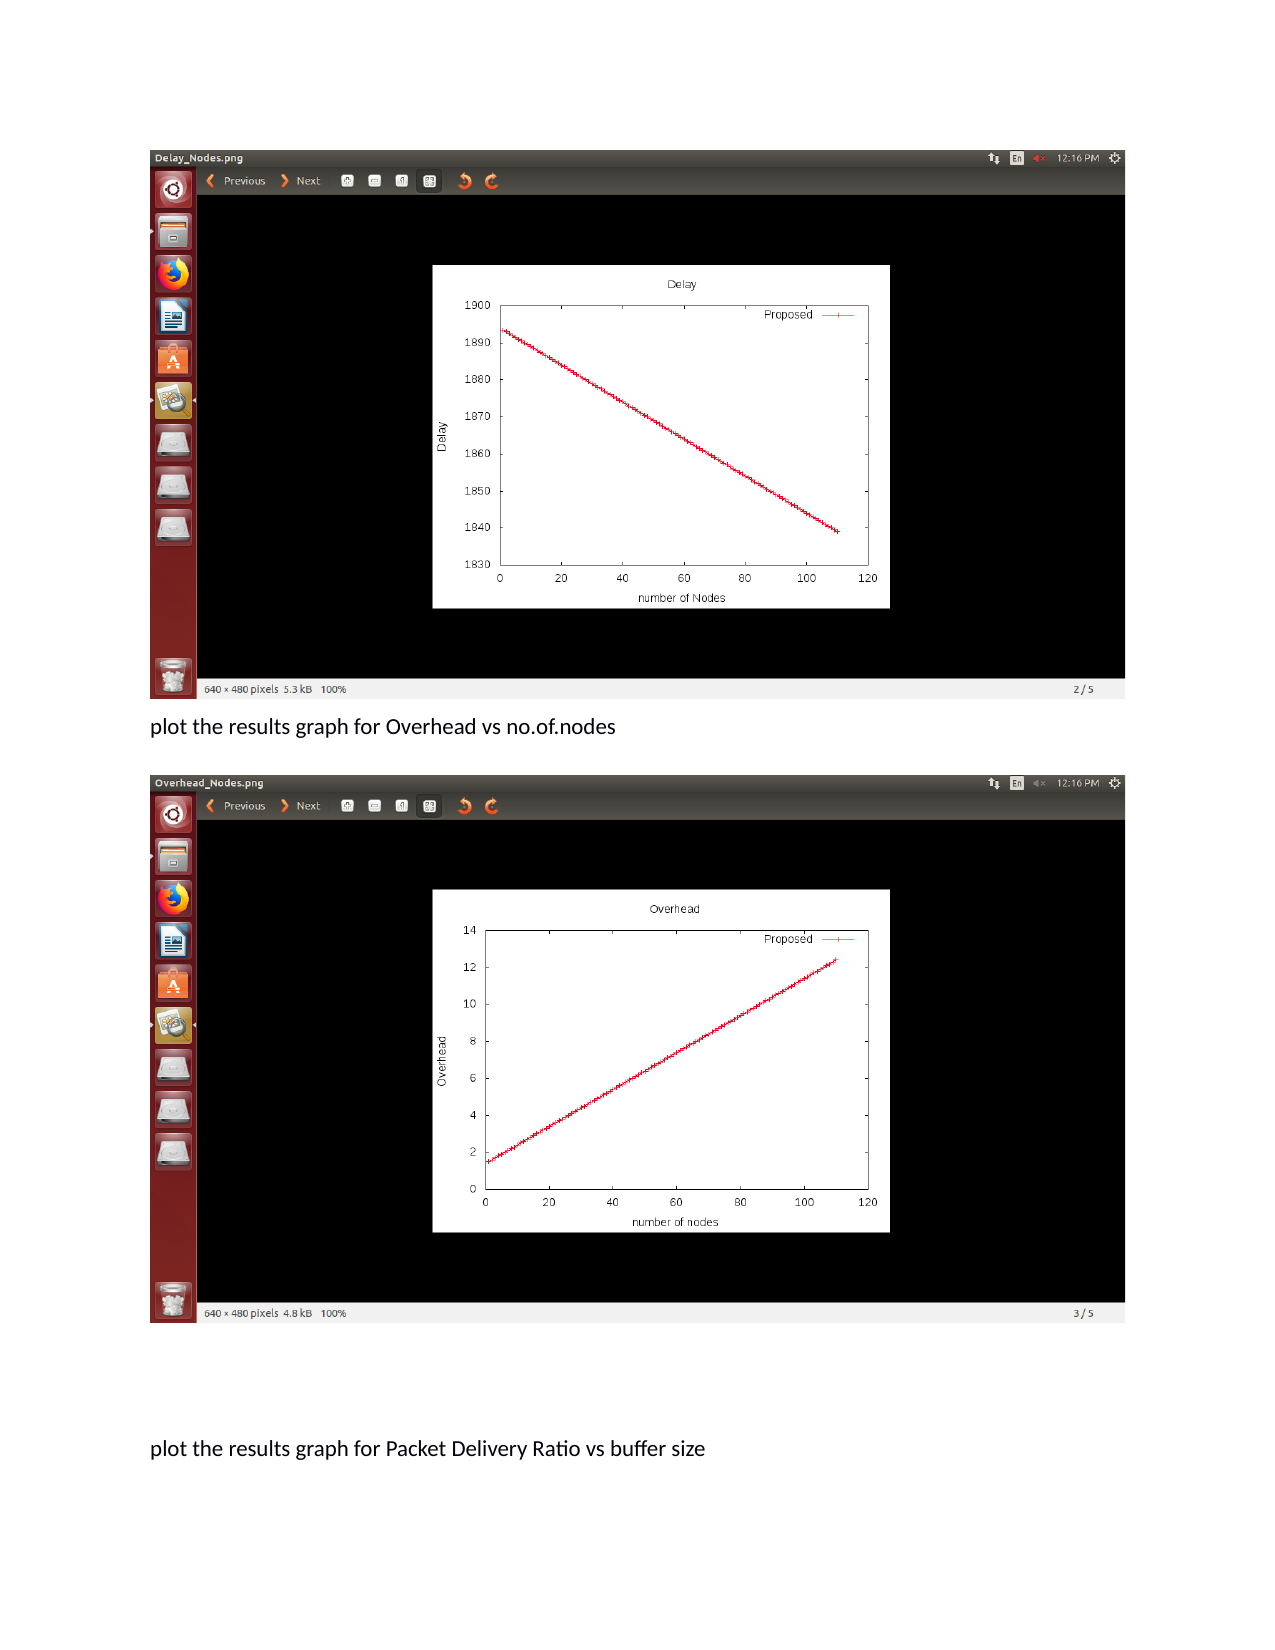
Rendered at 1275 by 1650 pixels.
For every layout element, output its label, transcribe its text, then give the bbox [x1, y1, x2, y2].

text plot the results graph for Packet Delivery Ratio vs buffer size [150, 1434, 1125, 1463]
picture [150, 150, 1125, 699]
text plot the results graph for Overhead vs no.of.nodes [150, 699, 1125, 740]
picture [150, 775, 1125, 1323]
